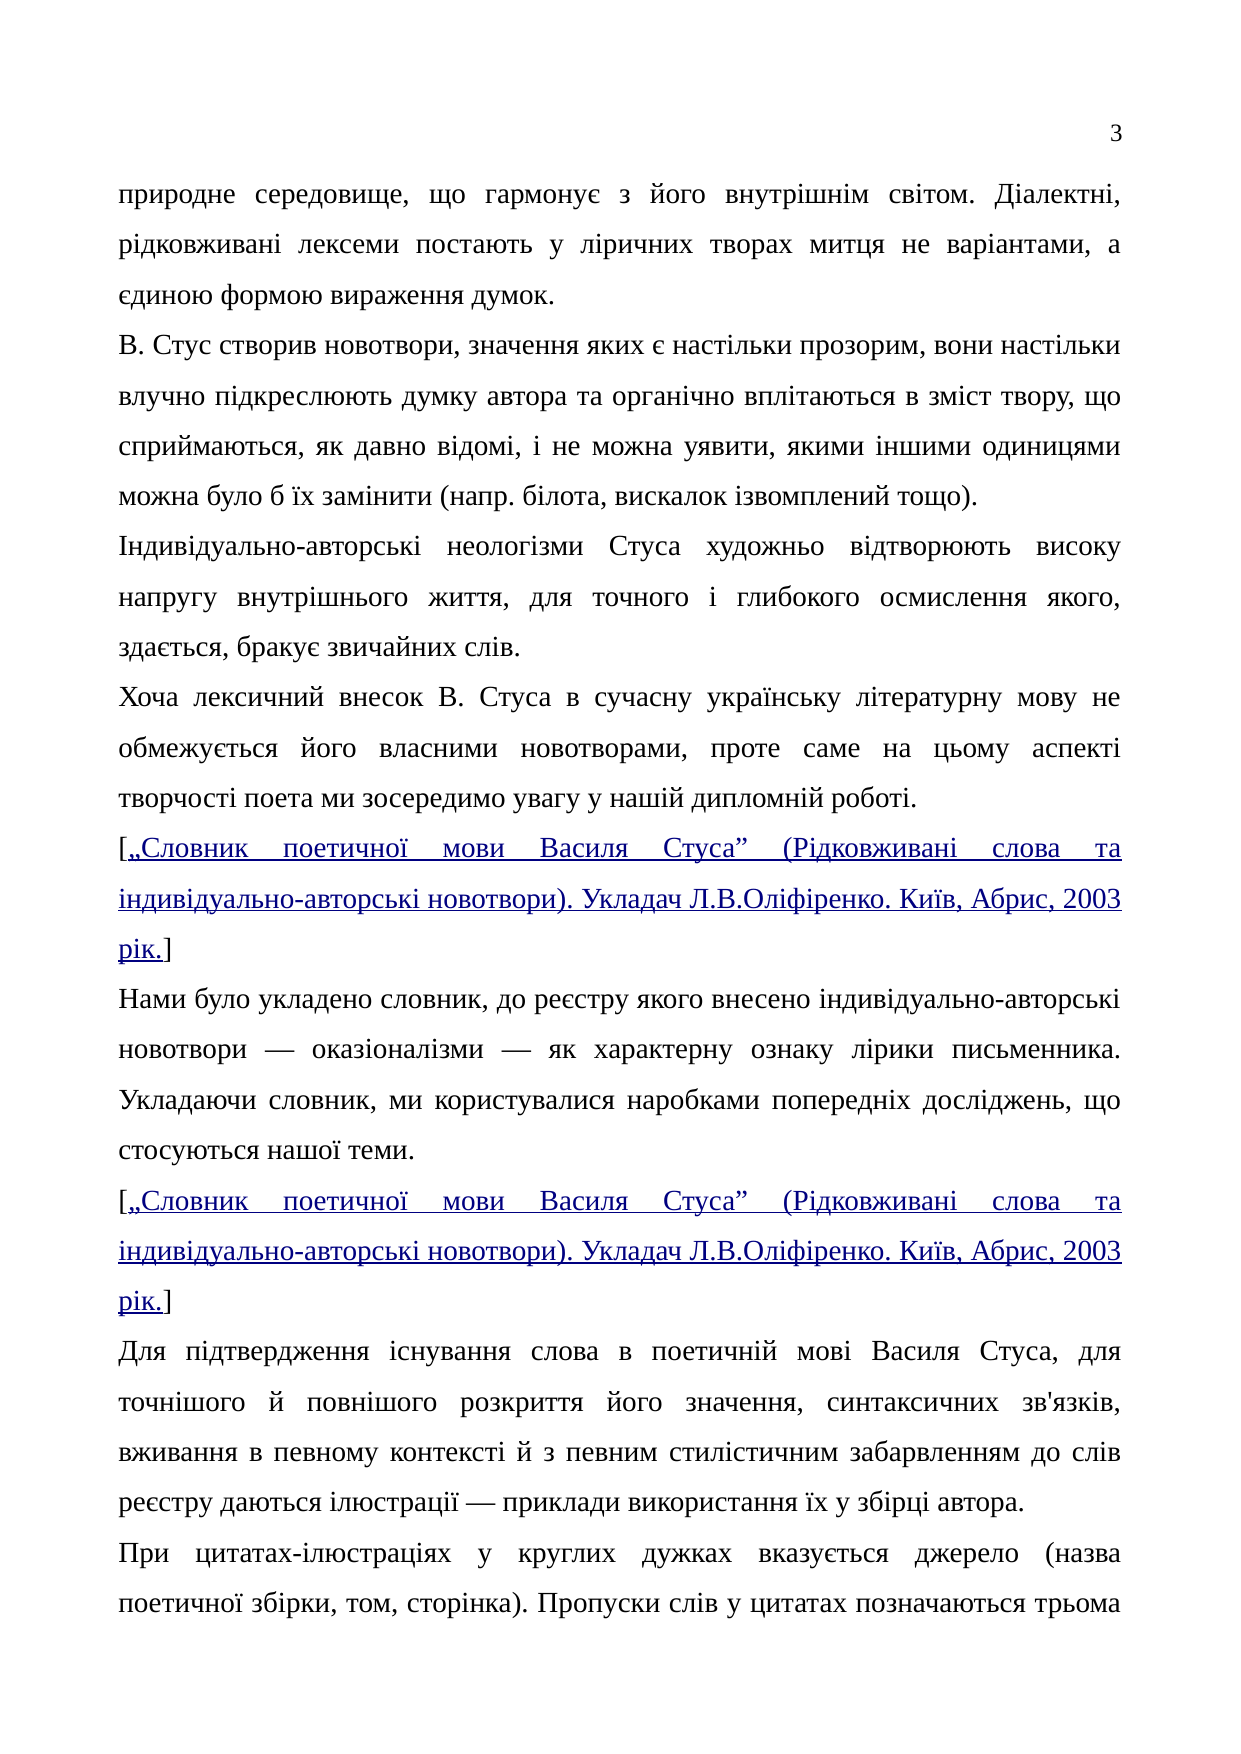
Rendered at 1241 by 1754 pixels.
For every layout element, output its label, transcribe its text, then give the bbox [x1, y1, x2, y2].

subtitle [„Словник поетичної мови Василя Стуса” (Рідковживані слова та індивідуально-авторські новотвори). Укладач Л.В.Оліфіренко. Київ, Абрис, 2003 [118, 830, 1122, 910]
subtitle Нами було укладено словник, до реєстру якого внесено індивідуально-авторські новотвори — оказіоналізми — як характерну ознаку лірики письменника. Укладаючи словник, ми користувалися наробками попередніх досліджень, що стосуються нашої теми. [118, 981, 1122, 1166]
subtitle рік.] [118, 911, 1122, 964]
subtitle Хоча лексичний внесок В. Стуса в сучасну українську літературну мову не обмежується його власними новотворами, проте саме на цьому аспекті творчості поета ми зосередимо увагу у нашій дипломній роботі. [118, 679, 1122, 814]
subtitle Для підтвердження існування слова в поетичній мові Василя Стуса, для точнішого й повнішого розкриття його значення, синтаксичних зв'язків, вживання в певному контексті й з певним стилістичним забарвленням до слів реєстру даються ілюстрації — приклади використання їх у збірці автора. [118, 1333, 1122, 1518]
subtitle В. Стус створив новотвори, значення яких є настільки прозорим, вони настільки влучно підкреслюють думку автора та органічно вплітаються в зміст твору, що сприймаються, як давно відомі, і не можна уявити, якими іншими одиницями можна було б їх замінити (напр. білота, вискалок ізвомплений тощо). [118, 327, 1122, 512]
subtitle Індивідуально-авторські неологізми Стуса художньо відтворюють високу напругу внутрішнього життя, для точного і глибокого осмислення якого, здається, бракує звичайних слів. [118, 528, 1122, 663]
subtitle [„Словник поетичної мови Василя Стуса” (Рідковживані слова та індивідуально-авторські новотвори). Укладач Л.В.Оліфіренко. Київ, Абрис, 2003 [118, 1183, 1122, 1262]
subtitle рік.] [118, 1264, 1122, 1317]
subtitle При цитатах-ілюстраціях у круглих дужках вказується джерело (назва поетичної збірки, том, сторінка). Пропуски слів у цитатах позначаються трьома [118, 1535, 1122, 1619]
subtitle природне середовище, що гармонує з його внутрішнім світом. Діалектні, рідковживані лексеми постають у ліричних творах митця не варіантами, а єдиною формою вираження думок. [118, 176, 1122, 311]
